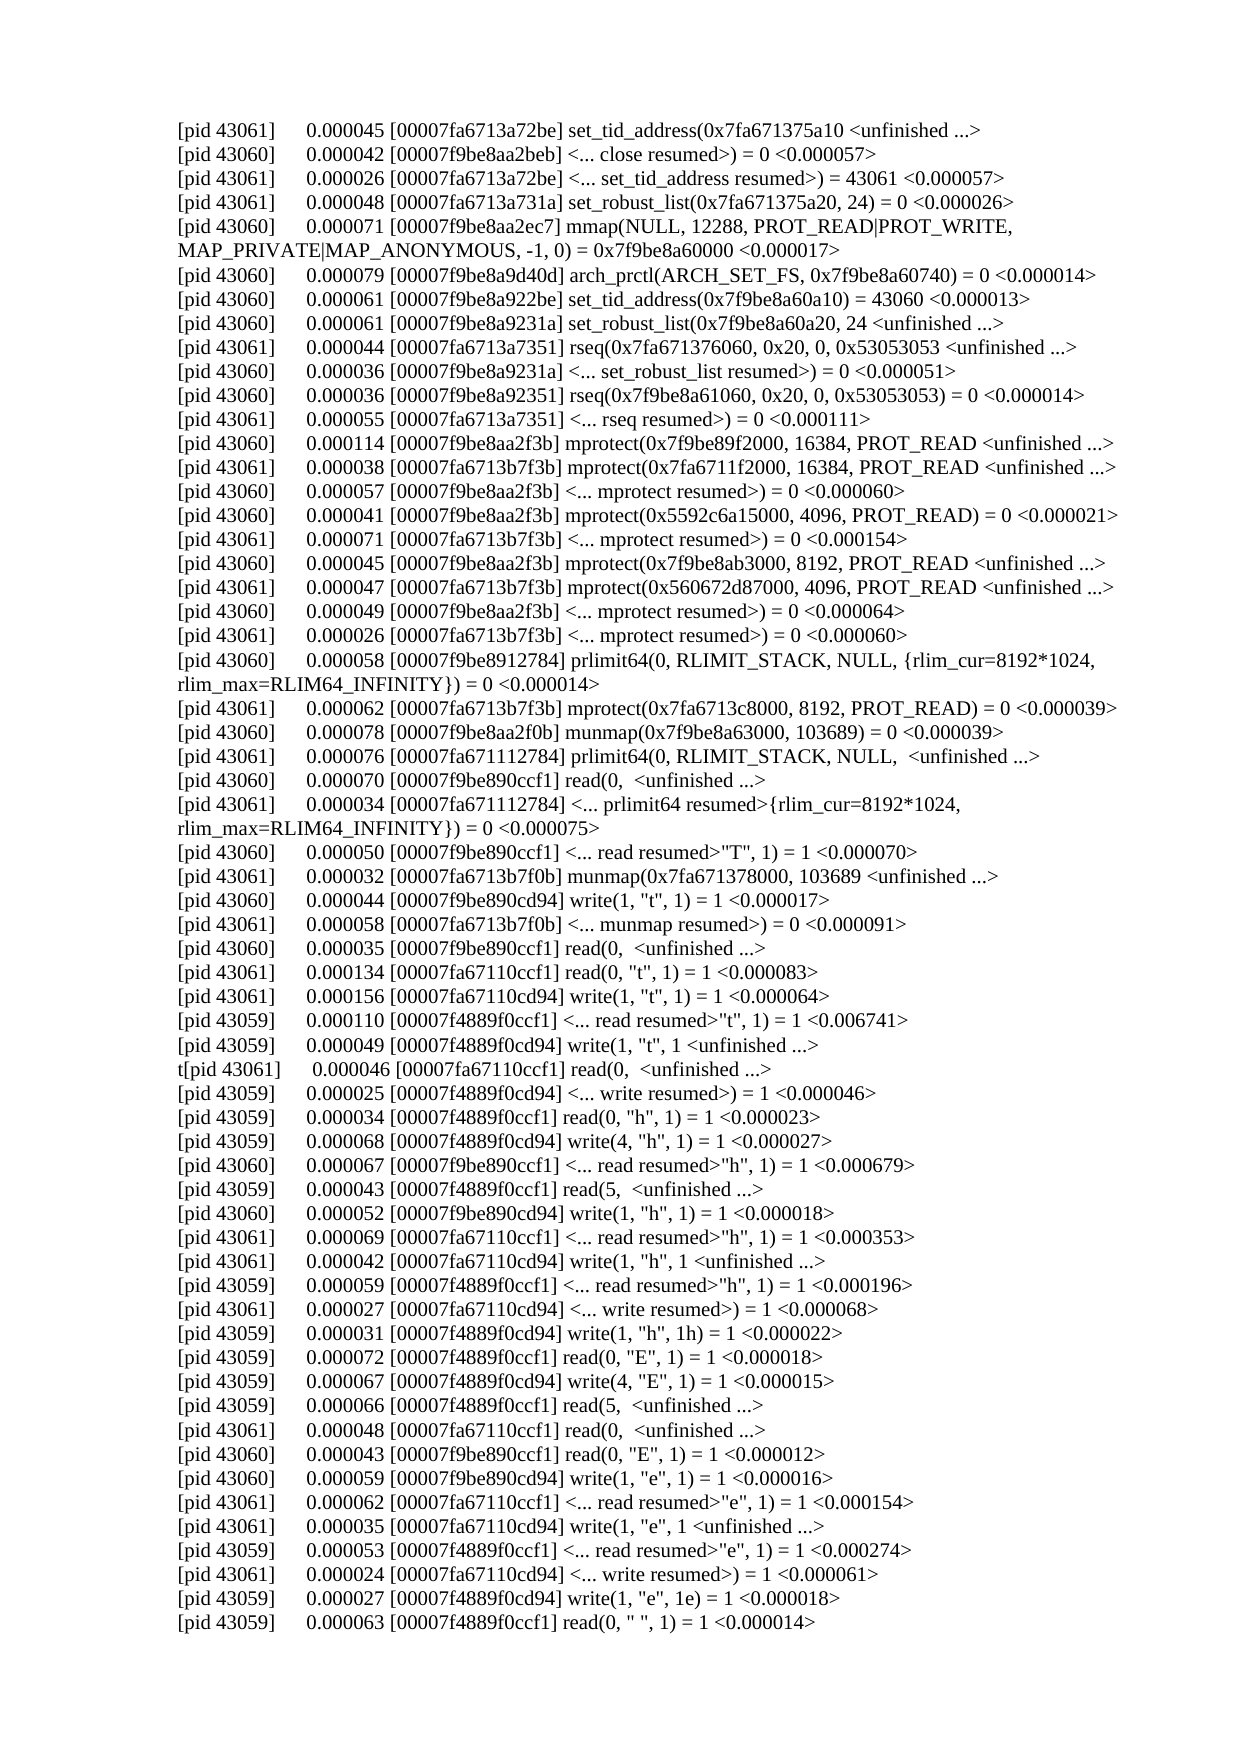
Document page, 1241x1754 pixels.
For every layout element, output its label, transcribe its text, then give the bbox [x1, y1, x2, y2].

text [pid 43059] 0.000067 [00007f4889f0cd94] write(4, "E", 1) = 1 <0.000015> [177, 1369, 1152, 1393]
text [pid 43060] 0.000042 [00007f9be8aa2beb] <... close resumed>) = 0 <0.000057> [177, 142, 1152, 166]
text [pid 43060] 0.000057 [00007f9be8aa2f3b] <... mprotect resumed>) = 0 <0.000060> [177, 479, 1152, 503]
text [pid 43060] 0.000035 [00007f9be890ccf1] read(0, <unfinished ...> [177, 936, 1152, 960]
text [pid 43060] 0.000036 [00007f9be8a92351] rseq(0x7f9be8a61060, 0x20, 0, 0x53053053) = 0 <0.000014> [177, 383, 1152, 407]
text [pid 43061] 0.000058 [00007fa6713b7f0b] <... munmap resumed>) = 0 <0.000091> [177, 912, 1152, 936]
text [pid 43060] 0.000036 [00007f9be8a9231a] <... set_robust_list resumed>) = 0 <0.000051> [177, 359, 1152, 383]
text [pid 43060] 0.000049 [00007f9be8aa2f3b] <... mprotect resumed>) = 0 <0.000064> [177, 599, 1152, 623]
text [pid 43061] 0.000047 [00007fa6713b7f3b] mprotect(0x560672d87000, 4096, PROT_READ <unfinished ...> [177, 575, 1152, 599]
text [pid 43061] 0.000035 [00007fa67110cd94] write(1, "e", 1 <unfinished ...> [177, 1514, 1152, 1538]
text [pid 43061] 0.000026 [00007fa6713b7f3b] <... mprotect resumed>) = 0 <0.000060> [177, 623, 1152, 647]
text [pid 43059] 0.000049 [00007f4889f0cd94] write(1, "t", 1 <unfinished ...> [177, 1032, 1152, 1057]
text [pid 43060] 0.000043 [00007f9be890ccf1] read(0, "E", 1) = 1 <0.000012> [177, 1442, 1152, 1466]
text [pid 43060] 0.000061 [00007f9be8a9231a] set_robust_list(0x7f9be8a60a20, 24 <unfinished ...> [177, 311, 1152, 335]
text [pid 43060] 0.000079 [00007f9be8a9d40d] arch_prctl(ARCH_SET_FS, 0x7f9be8a60740) = 0 <0.000014> [177, 262, 1152, 287]
text [pid 43061] 0.000027 [00007fa67110cd94] <... write resumed>) = 1 <0.000068> [177, 1297, 1152, 1321]
text [pid 43060] 0.000071 [00007f9be8aa2ec7] mmap(NULL, 12288, PROT_READ|PROT_WRITE, MAP_PRIVATE|MAP_ANONYMOUS, -1, 0) = 0x7f9be8a60000 <0.000017> [177, 214, 1152, 262]
text [pid 43060] 0.000044 [00007f9be890cd94] write(1, "t", 1) = 1 <0.000017> [177, 888, 1152, 912]
text [pid 43061] 0.000134 [00007fa67110ccf1] read(0, "t", 1) = 1 <0.000083> [177, 960, 1152, 984]
text [pid 43060] 0.000114 [00007f9be8aa2f3b] mprotect(0x7f9be89f2000, 16384, PROT_READ <unfinished ...> [177, 431, 1152, 455]
text [pid 43061] 0.000045 [00007fa6713a72be] set_tid_address(0x7fa671375a10 <unfinished ...> [177, 118, 1152, 142]
text [pid 43061] 0.000034 [00007fa671112784] <... prlimit64 resumed>{rlim_cur=8192*1024, rlim_max=RLIM64_INFINITY}) = 0 <0.000075> [177, 792, 1152, 840]
text [pid 43060] 0.000050 [00007f9be890ccf1] <... read resumed>"T", 1) = 1 <0.000070> [177, 840, 1152, 864]
text [pid 43061] 0.000062 [00007fa6713b7f3b] mprotect(0x7fa6713c8000, 8192, PROT_READ) = 0 <0.000039> [177, 696, 1152, 720]
text [pid 43059] 0.000031 [00007f4889f0cd94] write(1, "h", 1h) = 1 <0.000022> [177, 1321, 1152, 1345]
text [pid 43060] 0.000078 [00007f9be8aa2f0b] munmap(0x7f9be8a63000, 103689) = 0 <0.000039> [177, 720, 1152, 744]
text [pid 43059] 0.000072 [00007f4889f0ccf1] read(0, "E", 1) = 1 <0.000018> [177, 1345, 1152, 1369]
text [pid 43061] 0.000069 [00007fa67110ccf1] <... read resumed>"h", 1) = 1 <0.000353> [177, 1225, 1152, 1249]
text [pid 43061] 0.000062 [00007fa67110ccf1] <... read resumed>"e", 1) = 1 <0.000154> [177, 1490, 1152, 1514]
text [pid 43059] 0.000059 [00007f4889f0ccf1] <... read resumed>"h", 1) = 1 <0.000196> [177, 1273, 1152, 1297]
text [pid 43061] 0.000042 [00007fa67110cd94] write(1, "h", 1 <unfinished ...> [177, 1249, 1152, 1273]
text [pid 43061] 0.000032 [00007fa6713b7f0b] munmap(0x7fa671378000, 103689 <unfinished ...> [177, 864, 1152, 888]
text [pid 43060] 0.000045 [00007f9be8aa2f3b] mprotect(0x7f9be8ab3000, 8192, PROT_READ <unfinished ...> [177, 551, 1152, 575]
text [pid 43061] 0.000156 [00007fa67110cd94] write(1, "t", 1) = 1 <0.000064> [177, 984, 1152, 1008]
text [pid 43059] 0.000066 [00007f4889f0ccf1] read(5, <unfinished ...> [177, 1393, 1152, 1417]
text [pid 43061] 0.000071 [00007fa6713b7f3b] <... mprotect resumed>) = 0 <0.000154> [177, 527, 1152, 551]
text [pid 43059] 0.000110 [00007f4889f0ccf1] <... read resumed>"t", 1) = 1 <0.006741> [177, 1008, 1152, 1032]
text [pid 43061] 0.000024 [00007fa67110cd94] <... write resumed>) = 1 <0.000061> [177, 1562, 1152, 1586]
text [pid 43059] 0.000043 [00007f4889f0ccf1] read(5, <unfinished ...> [177, 1177, 1152, 1201]
text [pid 43060] 0.000052 [00007f9be890cd94] write(1, "h", 1) = 1 <0.000018> [177, 1201, 1152, 1225]
text [pid 43059] 0.000053 [00007f4889f0ccf1] <... read resumed>"e", 1) = 1 <0.000274> [177, 1538, 1152, 1562]
text t[pid 43061] 0.000046 [00007fa67110ccf1] read(0, <unfinished ...> [177, 1057, 1152, 1081]
text [pid 43060] 0.000070 [00007f9be890ccf1] read(0, <unfinished ...> [177, 768, 1152, 792]
text [pid 43061] 0.000048 [00007fa6713a731a] set_robust_list(0x7fa671375a20, 24) = 0 <0.000026> [177, 190, 1152, 214]
text [pid 43061] 0.000044 [00007fa6713a7351] rseq(0x7fa671376060, 0x20, 0, 0x53053053 <unfinished ...> [177, 335, 1152, 359]
text [pid 43061] 0.000048 [00007fa67110ccf1] read(0, <unfinished ...> [177, 1417, 1152, 1442]
text [pid 43059] 0.000063 [00007f4889f0ccf1] read(0, " ", 1) = 1 <0.000014> [177, 1610, 1152, 1634]
text [pid 43060] 0.000058 [00007f9be8912784] prlimit64(0, RLIMIT_STACK, NULL, {rlim_cur=8192*1024, rlim_max=RLIM64_INFINITY}) = 0 <0.000014> [177, 647, 1152, 696]
text [pid 43060] 0.000061 [00007f9be8a922be] set_tid_address(0x7f9be8a60a10) = 43060 <0.000013> [177, 287, 1152, 311]
text [pid 43060] 0.000041 [00007f9be8aa2f3b] mprotect(0x5592c6a15000, 4096, PROT_READ) = 0 <0.000021> [177, 503, 1152, 527]
text [pid 43061] 0.000055 [00007fa6713a7351] <... rseq resumed>) = 0 <0.000111> [177, 407, 1152, 431]
text [pid 43059] 0.000025 [00007f4889f0cd94] <... write resumed>) = 1 <0.000046> [177, 1081, 1152, 1105]
text [pid 43061] 0.000076 [00007fa671112784] prlimit64(0, RLIMIT_STACK, NULL, <unfinished ...> [177, 744, 1152, 768]
text [pid 43060] 0.000067 [00007f9be890ccf1] <... read resumed>"h", 1) = 1 <0.000679> [177, 1153, 1152, 1177]
text [pid 43059] 0.000027 [00007f4889f0cd94] write(1, "e", 1e) = 1 <0.000018> [177, 1586, 1152, 1610]
text [pid 43059] 0.000068 [00007f4889f0cd94] write(4, "h", 1) = 1 <0.000027> [177, 1129, 1152, 1153]
text [pid 43060] 0.000059 [00007f9be890cd94] write(1, "e", 1) = 1 <0.000016> [177, 1466, 1152, 1490]
text [pid 43059] 0.000034 [00007f4889f0ccf1] read(0, "h", 1) = 1 <0.000023> [177, 1105, 1152, 1129]
text [pid 43061] 0.000026 [00007fa6713a72be] <... set_tid_address resumed>) = 43061 <0.000057> [177, 166, 1152, 190]
text [pid 43061] 0.000038 [00007fa6713b7f3b] mprotect(0x7fa6711f2000, 16384, PROT_READ <unfinished ...> [177, 455, 1152, 479]
